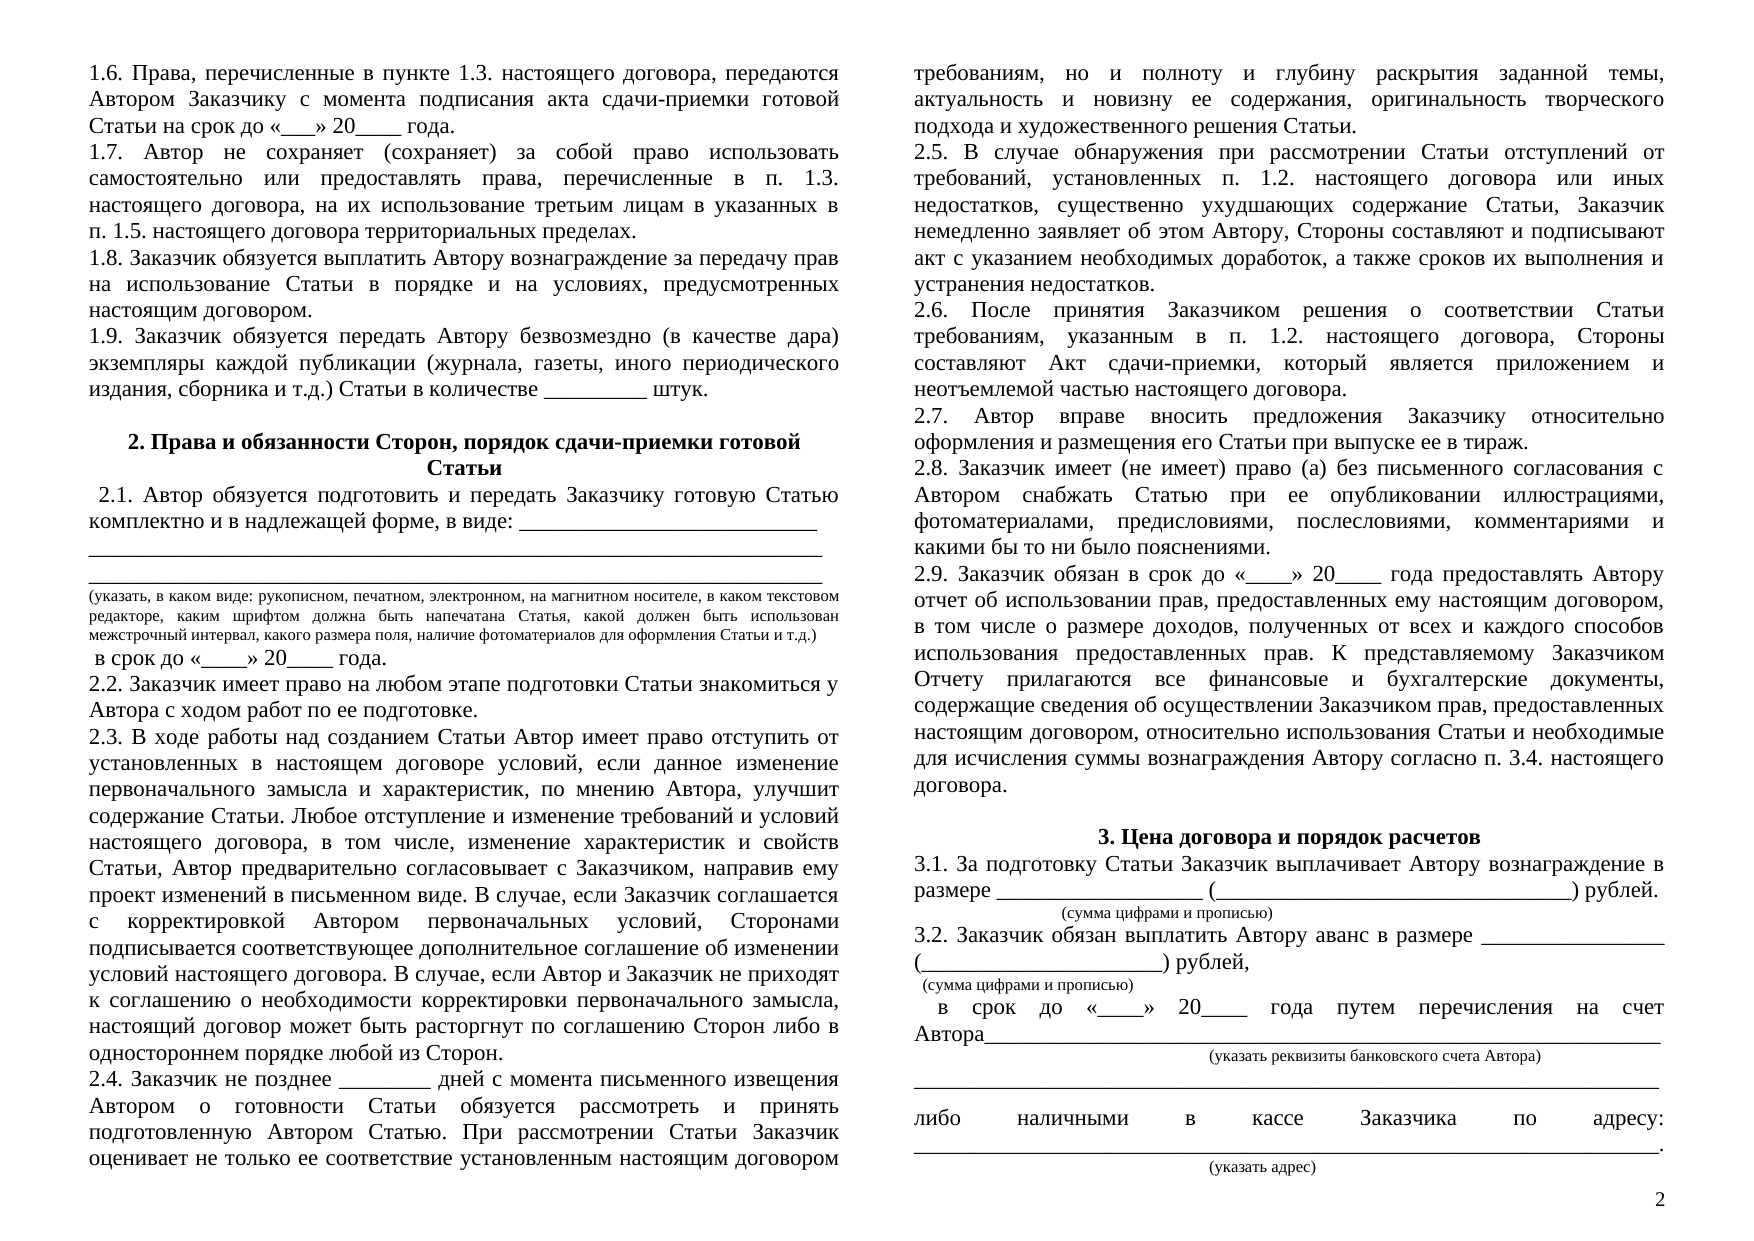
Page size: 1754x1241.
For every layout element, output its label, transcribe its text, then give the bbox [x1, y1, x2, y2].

text 1.6. Права, перечисленные в пункте 1.3. настоящего договора, передаются Автором Заказчику с момента подписания акта сдачи-приемки готовой Статьи на срок до «___» 20____ года. [89, 59, 840, 138]
text ________________________________________________________________ [89, 533, 840, 560]
text 1.9. Заказчик обязуется передать Автору безвозмездно (в качестве дара) экземпляры каждой публикации (журнала, газеты, иного периодического издания, сборника и т.д.) Статьи в количестве _________ штук. [89, 323, 840, 402]
text 3. Цена договора и порядок расчетов [914, 823, 1665, 850]
text 2.7. Автор вправе вносить предложения Заказчику относительно оформления и размещения его Статьи при выпуске ее в тираж. [914, 402, 1665, 454]
text 2.2. Заказчик имеет право на любом этапе подготовки Статьи знакомиться у Автора с ходом работ по ее подготовке. [89, 670, 840, 723]
text (указать реквизиты банковского счета Автора) [914, 1046, 1665, 1065]
text 1.8. Заказчик обязуется выплатить Автору вознаграждение за передачу прав на использование Статьи в порядке и на условиях, предусмотренных настоящим договором. [89, 243, 840, 323]
text 2.1. Автор обязуется подготовить и передать Заказчику готовую Статью комплектно и в надлежащей форме, в виде: __________________________ [89, 481, 840, 533]
text 2. Права и обязанности Сторон, порядок сдачи-приемки готовой Статьи [89, 428, 840, 481]
text (сумма цифрами и прописью) [914, 902, 1665, 922]
text 2.9. Заказчик обязан в срок до «____» 20____ года предоставлять Автору отчет об использовании прав, предоставленных ему настоящим договором, в том числе о размере доходов, полученных от всех и каждого способов использования предоставленных прав. К представляемому Заказчиком Отчету прилагаются все финансовые и бухгалтерские документы, содержащие сведения об осуществлении Заказчиком прав, предоставленных настоящим договором, относительно использования Статьи и необходимые для исчисления суммы вознаграждения Автору согласно п. 3.4. настоящего договора. [914, 560, 1665, 797]
text _________________________________________________________________ [914, 1065, 1665, 1092]
text 2.3. В ходе работы над созданием Статьи Автор имеет право отступить от установленных в настоящем договоре условий, если данное изменение первоначального замысла и характеристик, по мнению Автора, улучшит содержание Статьи. Любое отступление и изменение требований и условий настоящего договора, в том числе, изменение характеристик и свойств Статьи, Автор предварительно согласовывает с Заказчиком, направив ему проект изменений в письменном виде. В случае, если Заказчик соглашается с корректировкой Автором первоначальных условий, Сторонами подписывается соответствующее дополнительное соглашение об изменении условий настоящего договора. В случае, если Автор и Заказчик не приходят к соглашению о необходимости корректировки первоначального замысла, настоящий договор может быть расторгнут по соглашению Сторон либо в одностороннем порядке любой из Сторон. [89, 723, 840, 1065]
text 2.8. Заказчик имеет (не имеет) право (а) без письменного согласования с Автором снабжать Статью при ее опубликовании иллюстрациями, фотоматериалами, предисловиями, послесловиями, комментариями и какими бы то ни было пояснениями. [914, 454, 1665, 560]
text в срок до «____» 20____ года путем перечисления на счет Автора___________________________________________________________ [914, 993, 1665, 1046]
text (указать адрес) [914, 1156, 1665, 1176]
text (указать, в каком виде: рукописном, печатном, электронном, на магнитном носителе, в каком текстовом редакторе, каким шрифтом должна быть напечатана Статья, какой должен быть использован межстрочный интервал, какого размера поля, наличие фотоматериалов для оформления Статьи и т.д.) [89, 586, 840, 644]
text ________________________________________________________________ [89, 560, 840, 586]
text 3.2. Заказчик обязан выплатить Автору аванс в размере ________________ (_____________________) рублей, [914, 922, 1665, 974]
text (сумма цифрами и прописью) [914, 974, 1665, 993]
text 2.4. Заказчик не позднее ________ дней с момента письменного извещения Автором о готовности Статьи обязуется рассмотреть и принять подготовленную Автором Статью. При рассмотрении Статьи Заказчик оценивает не только ее соответствие установленным настоящим договором [89, 1065, 840, 1171]
text требованиям, но и полноту и глубину раскрытия заданной темы, актуальность и новизну ее содержания, оригинальность творческого подхода и художественного решения Статьи. [914, 59, 1665, 138]
text в срок до «____» 20____ года. [89, 644, 840, 670]
text либо наличными в кассе Заказчика по адресу: _________________________________________________________________. [914, 1104, 1665, 1156]
text 2.5. В случае обнаружения при рассмотрении Статьи отступлений от требований, установленных п. 1.2. настоящего договора или иных недостатков, существенно ухудшающих содержание Статьи, Заказчик немедленно заявляет об этом Автору, Стороны составляют и подписывают акт с указанием необходимых доработок, а также сроков их выполнения и устранения недостатков. [914, 138, 1665, 296]
text 3.1. За подготовку Статьи Заказчик выплачивает Автору вознаграждение в размере __________________ (_______________________________) рублей. [914, 850, 1665, 902]
text 1.7. Автор не сохраняет (сохраняет) за собой право использовать самостоятельно или предоставлять права, перечисленные в п. 1.3. настоящего договора, на их использование третьим лицам в указанных в п. 1.5. настоящего договора территориальных пределах. [89, 138, 840, 243]
text 2.6. После принятия Заказчиком решения о соответствии Статьи требованиям, указанным в п. 1.2. настоящего договора, Стороны составляют Акт сдачи-приемки, который является приложением и неотъемлемой частью настоящего договора. [914, 296, 1665, 402]
